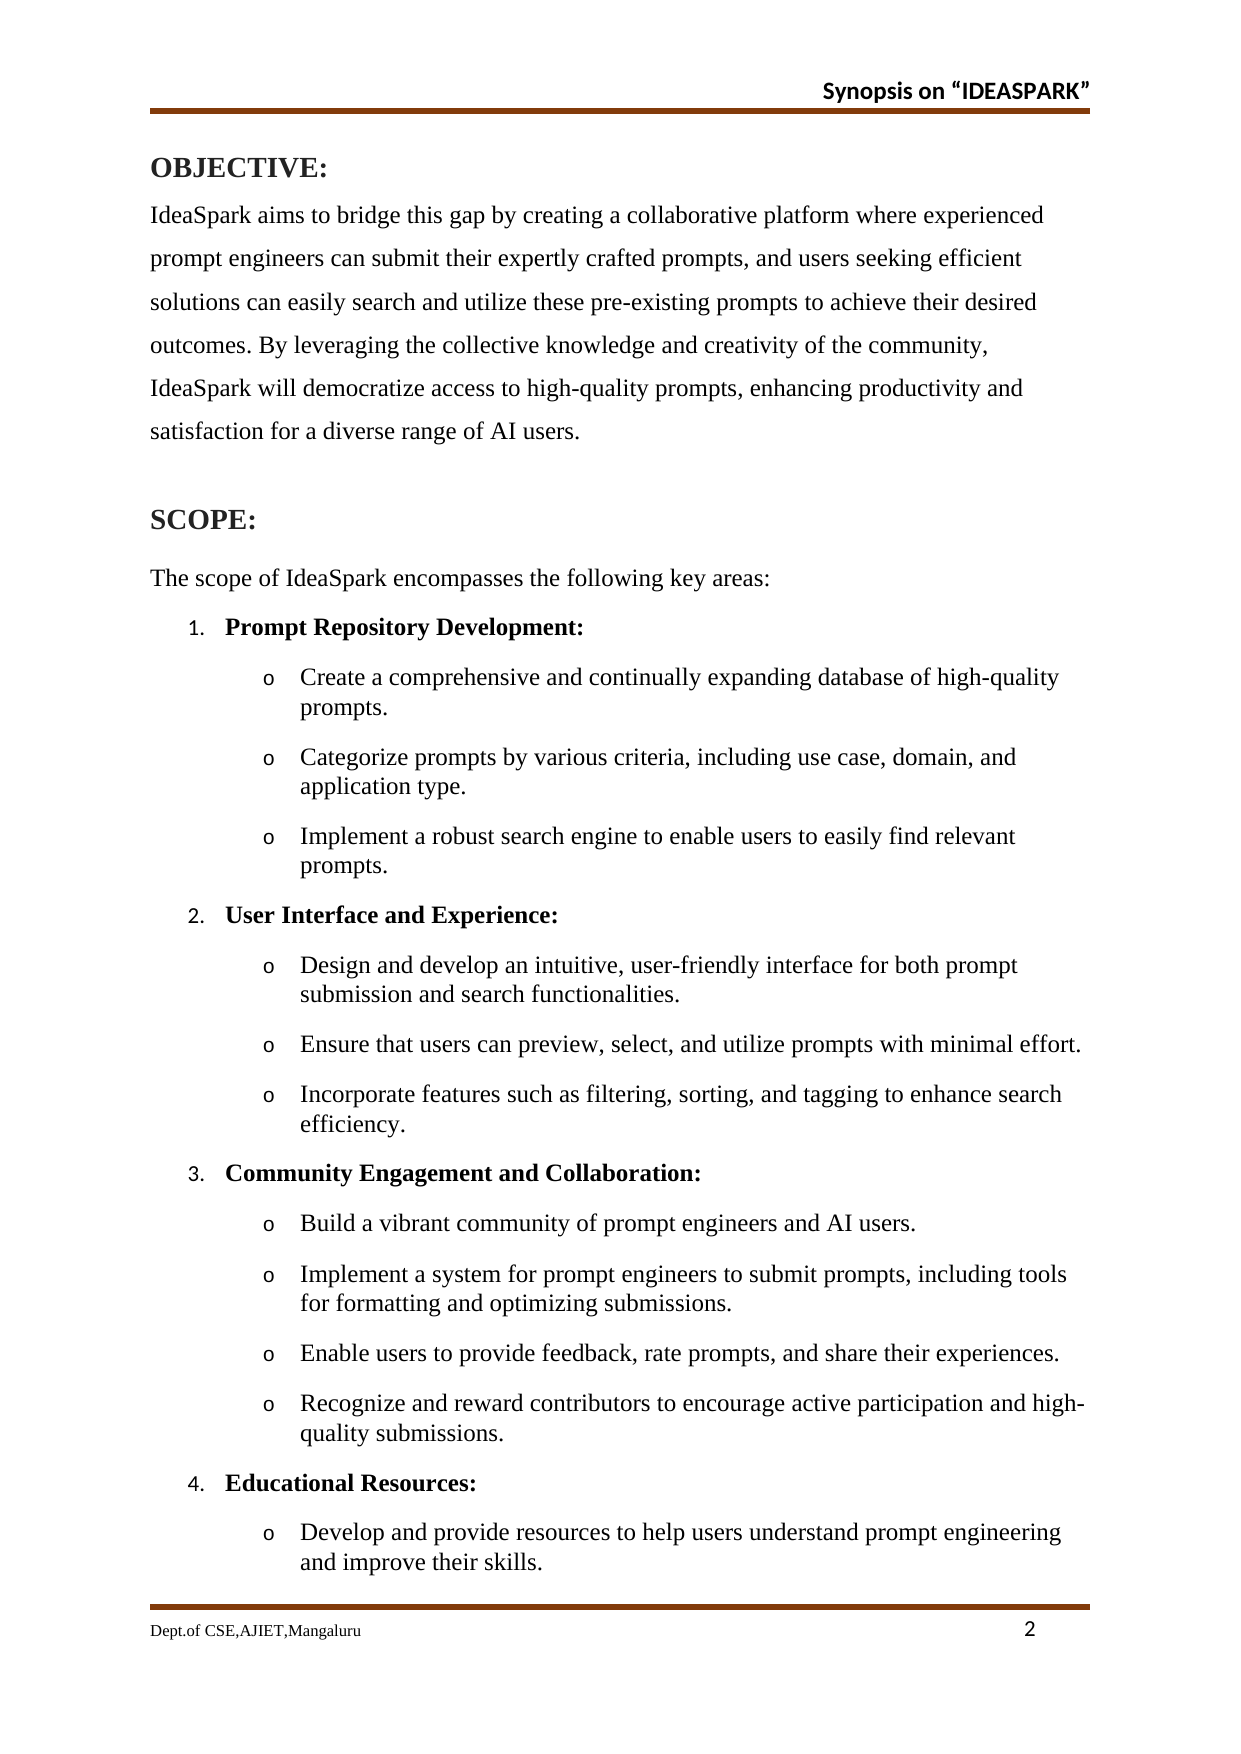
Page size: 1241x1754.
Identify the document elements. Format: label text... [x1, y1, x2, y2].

list Categorize prompts by various criteria, including use case, domain, and application type. [262, 742, 1090, 800]
list Educational Resources: [187, 1468, 1090, 1497]
text IdeaSpark aims to bridge this gap by creating a collaborative platform where experienced prompt engineers can submit their expertly crafted prompts, and users seeking efficient solutions can easily search and utilize these pre-existing prompts to achieve their desired outcomes. By leveraging the collective knowledge and creativity of the community, IdeaSpark will democratize access to high-quality prompts, enhancing productivity and satisfaction for a diverse range of AI users. [150, 200, 1090, 445]
list Prompt Repository Development: [187, 612, 1090, 642]
list Implement a robust search engine to enable users to easily find relevant prompts. [262, 821, 1090, 879]
list Design and develop an intuitive, user-friendly interface for both prompt submission and search functionalities. [262, 950, 1090, 1008]
list Community Engagement and Collaboration: [187, 1158, 1090, 1188]
list User Interface and Experience: [187, 900, 1090, 929]
list Implement a system for prompt engineers to submit prompts, including tools for formatting and optimizing submissions. [262, 1259, 1090, 1317]
list Develop and provide resources to help users understand prompt engineering and improve their skills. [262, 1517, 1090, 1576]
list Ensure that users can preview, select, and utilize prompts with minimal effort. [262, 1029, 1090, 1058]
list Create a comprehensive and continually expanding database of high-quality prompts. [262, 662, 1090, 721]
list Incorporate features such as filtering, sorting, and tagging to enhance search efficiency. [262, 1079, 1090, 1138]
list Enable users to provide feedback, rate prompts, and share their experiences. [262, 1338, 1090, 1368]
list Build a vibrant community of prompt engineers and AI users. [262, 1208, 1090, 1238]
text OBJECTIVE: [150, 150, 1090, 183]
text SCOPE: [150, 502, 1090, 536]
list Recognize and reward contributors to encourage active participation and high-quality submissions. [262, 1388, 1090, 1447]
text The scope of IdeaSpark encompasses the following key areas: [150, 563, 1090, 592]
